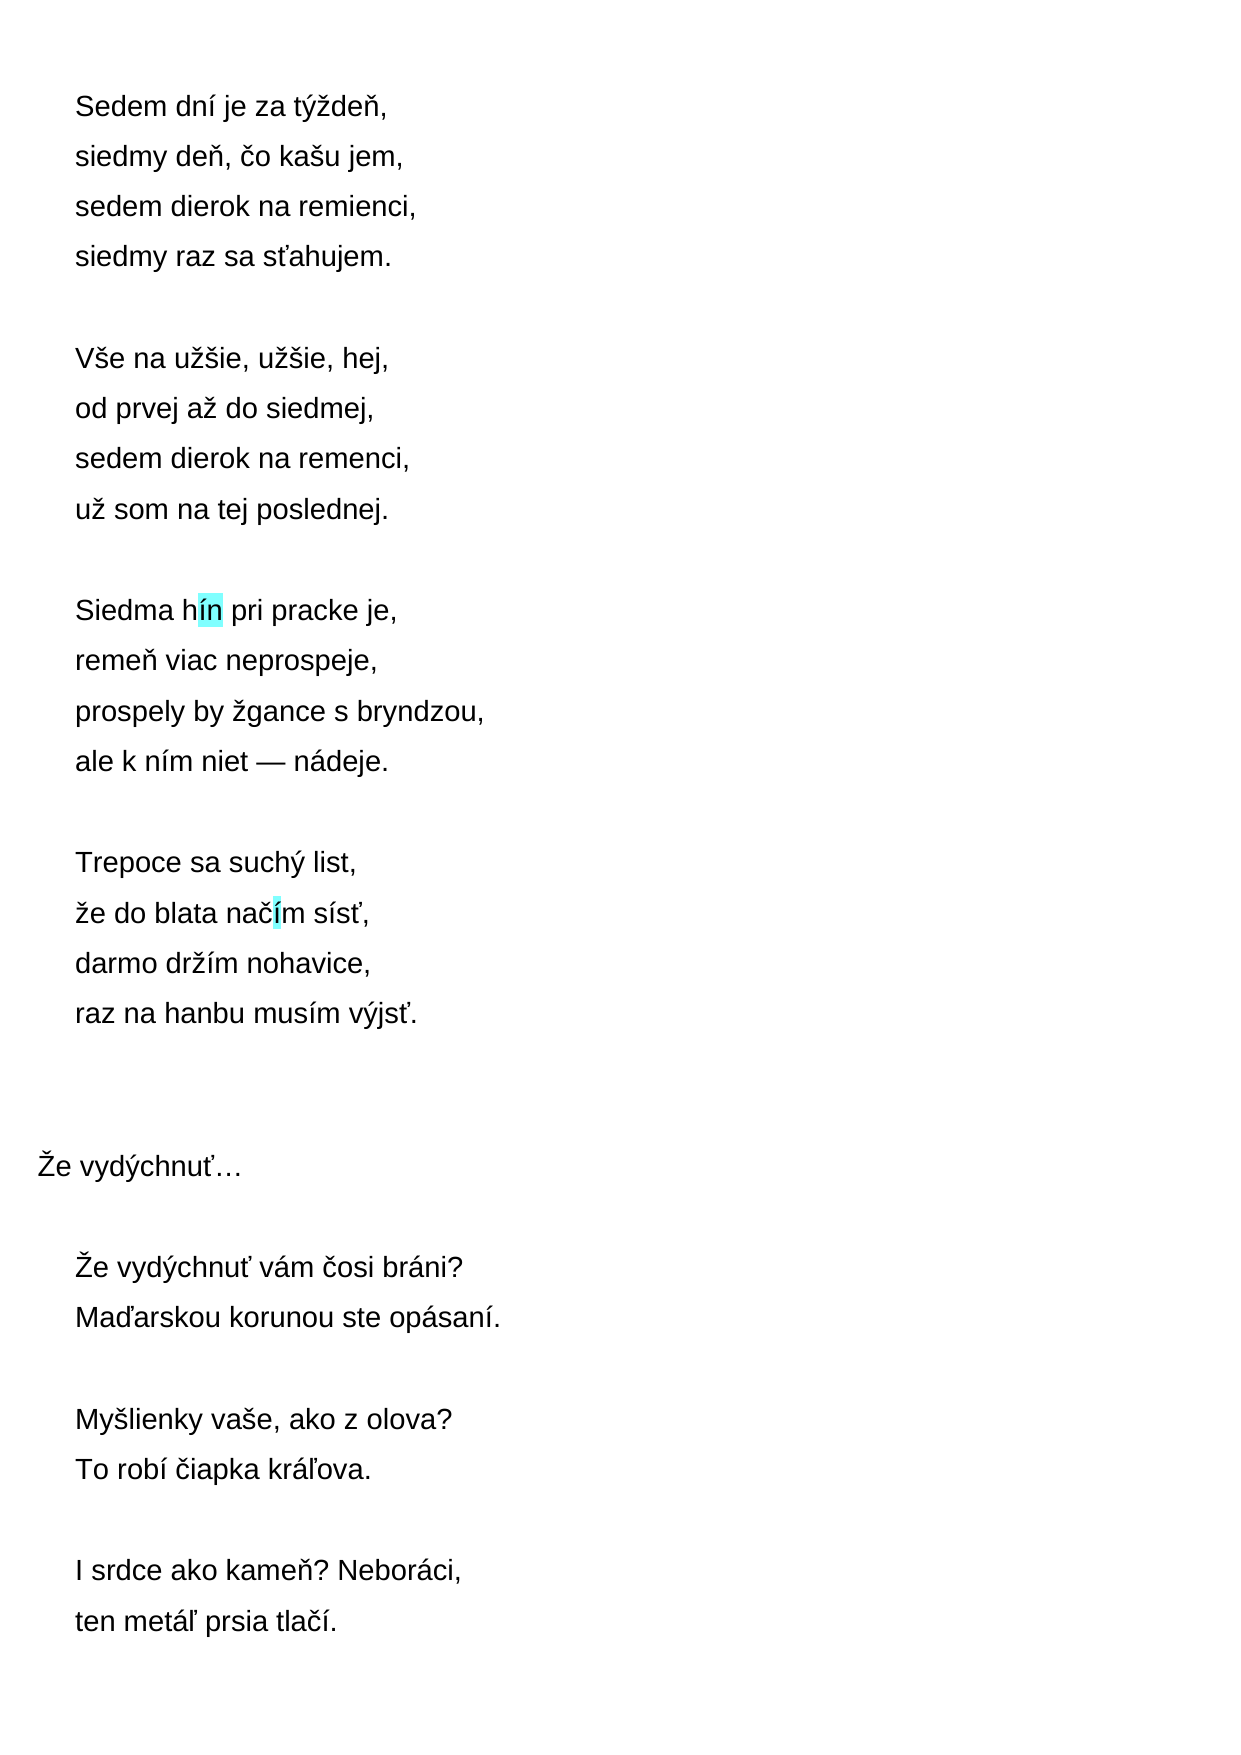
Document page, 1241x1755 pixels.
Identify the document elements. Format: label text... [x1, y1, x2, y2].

text ale k ním niet — nádeje. [37, 744, 1136, 778]
text siedmy deň, čo kašu jem, [37, 139, 1136, 172]
text ten metáľ prsia tlačí. [37, 1604, 1136, 1637]
text Trepoce sa suchý list, [37, 845, 1136, 879]
text Myšlienky vaše, ako z olova? [37, 1402, 1136, 1435]
text Sedem dní je za týždeň, [37, 88, 1136, 122]
text od prvej až do siedmej, [37, 391, 1136, 425]
text že do blata načím sísť, [37, 896, 1136, 929]
subtitle Že vydýchnuť… [37, 1149, 1136, 1182]
text sedem dierok na remenci, [37, 441, 1136, 475]
text už som na tej poslednej. [37, 492, 1136, 525]
text Maďarskou korunou ste opásaní. [37, 1300, 1136, 1334]
text remeň viac neprospeje, [37, 643, 1136, 677]
text raz na hanbu musím výjsť. [37, 996, 1136, 1030]
text To robí čiapka kráľova. [37, 1452, 1136, 1486]
text prospely by žgance s bryndzou, [37, 694, 1136, 727]
text Siedma hín pri pracke je, [37, 593, 1136, 627]
text I srdce ako kameň? Neboráci, [37, 1553, 1136, 1587]
text Že vydýchnuť vám čosi bráni? [37, 1250, 1136, 1284]
text Vše na užšie, užšie, hej, [37, 341, 1136, 374]
text darmo držím nohavice, [37, 946, 1136, 979]
text sedem dierok na remienci, [37, 189, 1136, 223]
text siedmy raz sa sťahujem. [37, 239, 1136, 273]
